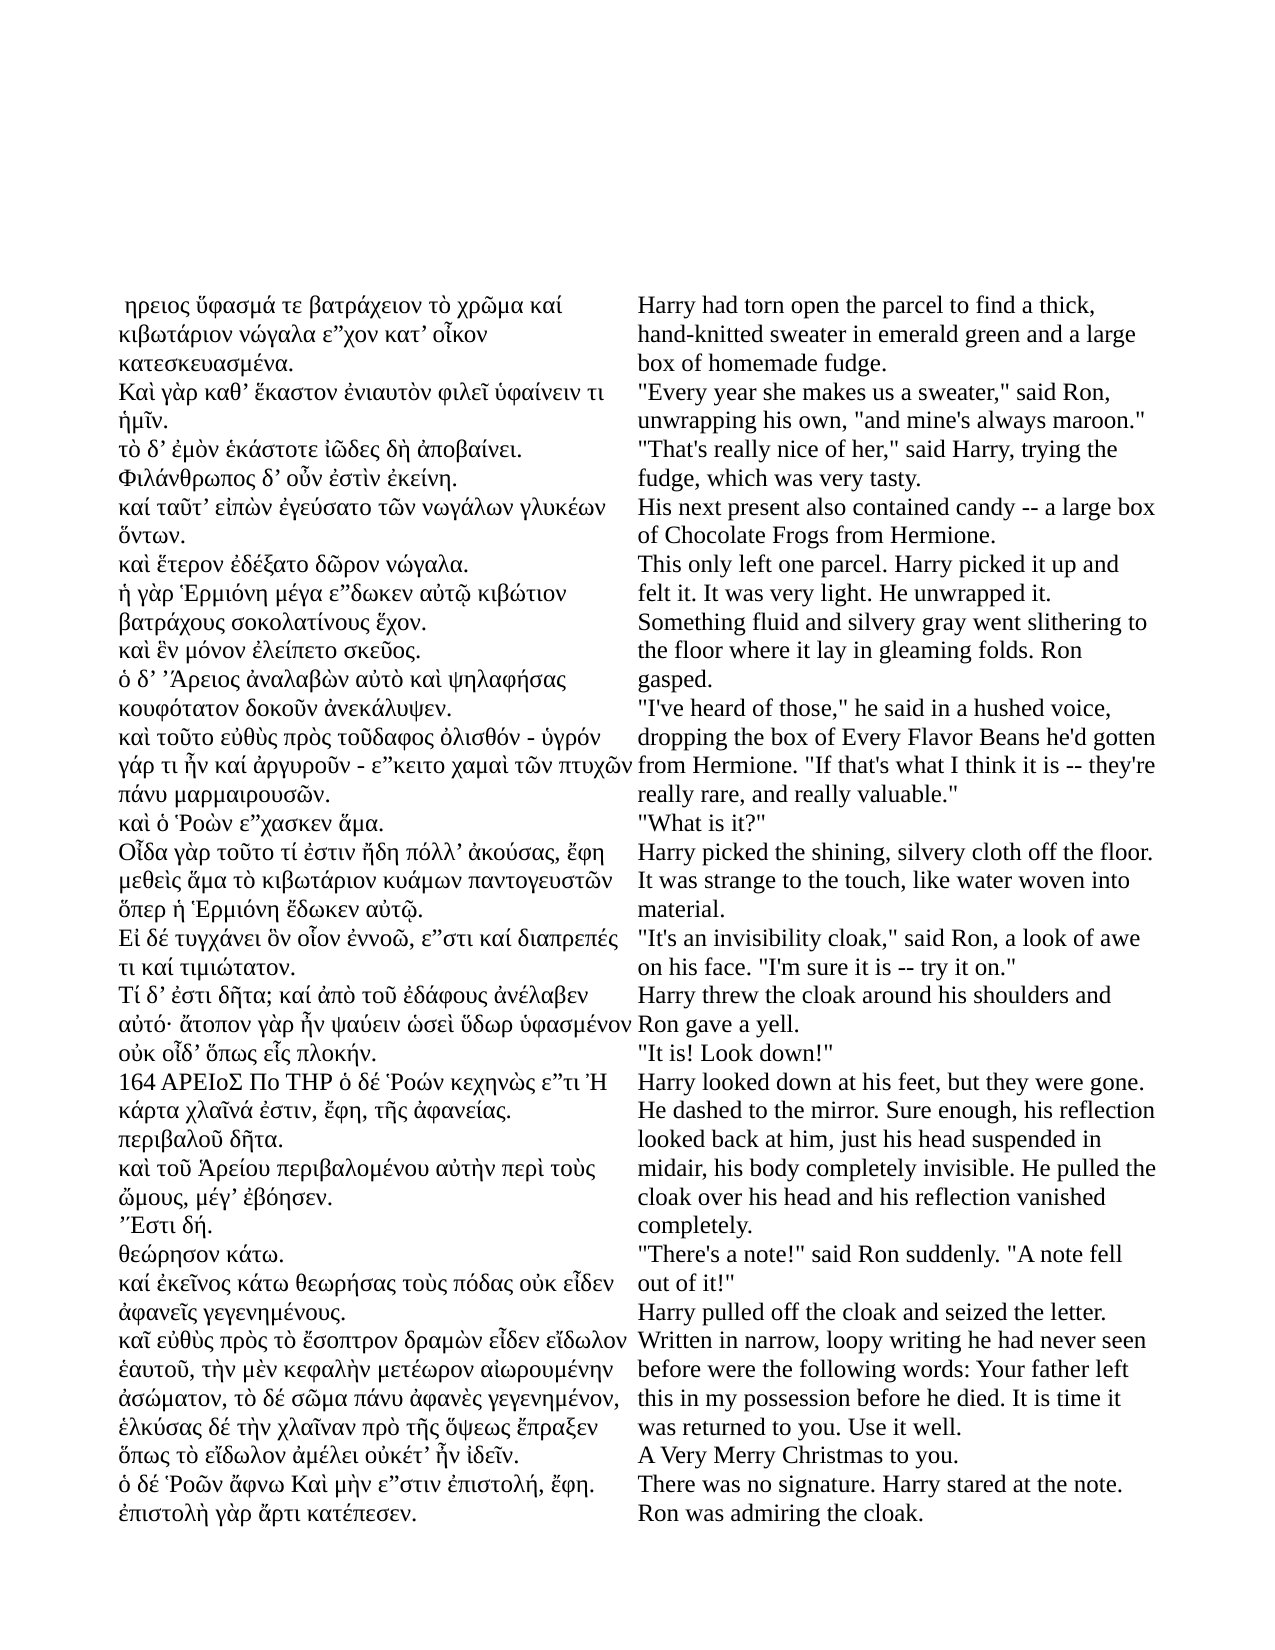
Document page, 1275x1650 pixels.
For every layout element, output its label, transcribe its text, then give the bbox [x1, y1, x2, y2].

table_cell [637, 176, 1157, 204]
table_cell [118, 176, 637, 204]
table_cell [118, 147, 637, 176]
table_cell [637, 118, 1157, 147]
table_cell [118, 118, 637, 147]
table_cell [637, 147, 1157, 176]
table_cell Harry had torn open the parcel to find a thick, hand-knitted sweater in emerald green and a large box of homemade fudge. "Every year she makes us a sweater," said Ron, unwrapping his own, "and mine's always maroon." "That's really nice of her," said Harry, trying the fudge, which was very tasty. His next present also contained candy -- a large box of Chocolate Frogs from Hermione. This only left one parcel. Harry picked it up and felt it. It was very light. He unwrapped it. Something fluid and silvery gray went slithering to the floor where it lay in gleaming folds. Ron gasped. "I've heard of those," he said in a hushed voice, dropping the box of Every Flavor Beans he'd gotten from Hermione. "If that's what I think it is -- they're really rare, and really valuable." "What is it?" Harry picked the shining, silvery cloth off the floor. It was strange to the touch, like water woven into material. "It's an invisibility cloak," said Ron, a look of awe on his face. "I'm sure it is -- try it on." Harry threw the cloak around his shoulders and Ron gave a yell. "It is! Look down!" Harry looked down at his feet, but they were gone. He dashed to the mirror. Sure enough, his reflection looked back at him, just his head suspended in midair, his body completely invisible. He pulled the cloak over his head and his reflection vanished completely. "There's a note!" said Ron suddenly. "A note fell out of it!" Harry pulled off the cloak and seized the letter. Written in narrow, loopy writing he had never seen before were the following words: Your father left this in my possession before he died. It is time it was returned to you. Use it well. A Very Merry Christmas to you. There was no signature. Harry stared at the note. Ron was admiring the cloak. [637, 204, 1157, 1527]
table_cell ηρειος ὕφασμά τε βατράχειον τὸ χρῶμα καί κιβωτάριον νώγαλα ε”χον κατ’ οἶκον κατεσκευασμένα. Καὶ γὰρ καθ’ ἕκαστον ἐνιαυτὸν φιλεῖ ὑφαίνειν τι ἡμῖν. τὸ δ’ ἐμὸν ἑκάστοτε ἰῶδες δὴ ἀποβαίνει. Φιλάνθρωπος δ’ οὖν ἐστὶν ἐκείνη. καί ταῦτ’ εἰπὼν ἐγεύσατο τῶν νωγάλων γλυκέων ὅντων. καὶ ἕτερον ἐδέξατο δῶρον νώγαλα. ἡ γὰρ Ἑρμιόνη μέγα ε”δωκεν αὐτῷ κιβώτιον βατράχους σοκολατίνους ἕχον. καὶ ἓν μόνον ἐλείπετο σκεῦος. ὁ δ’ ’Άρειος ἀναλαβὼν αὐτὸ καὶ ψηλαφήσας κουφότατον δοκοῦν ἀνεκάλυψεν. καὶ τοῦτο εὐθὺς πρὸς τοῦδαφος ὀλισθόν - ὑγρόν γάρ τι ἦν καί ἀργυροῦν - ε”κειτο χαμαὶ τῶν πτυχῶν πάνυ μαρμαιρουσῶν. καὶ ὁ Ῥοὼν ε”χασκεν ἅμα. Οἶδα γὰρ τοῦτο τί ἐστιν ἤδη πόλλ’ ἀκούσας, ἔφη μεθεὶς ἅμα τὸ κιβωτάριον κυάμων παντογευστῶν ὅπερ ἡ Ἑρμιόνη ἔδωκεν αὐτῷ. Εἰ δέ τυγχάνει ὃν οἷον ἐννοῶ, ε”στι καί διαπρεπές τι καί τιμιώτατον. Τί δ’ ἐστι δῆτα; καί ἀπὸ τοῦ ἐδάφους ἀνέλαβεν αὐτό· ἄτοπον γὰρ ἦν ψαύειν ὡσεὶ ὕδωρ ὑφασμένον οὐκ οἶδ’ ὅπως εἷς πλοκήν. 164 ΑΡΕΙοΣ Πο ΤΗΡ ὁ δέ Ῥοών κεχηνὼς ε”τι Ἠ κάρτα χλαῖνά ἐστιν, ἔφη, τῆς ἀφανείας. περιβαλοῦ δῆτα. καὶ τοῦ Ἁρείου περιβαλομένου αὐτὴν περὶ τοὺς ὤμους, μέγ’ ἐβόησεν. ’Έστι δή. θεώρησον κάτω. καί ἐκεῖνος κάτω θεωρήσας τοὺς πόδας οὐκ εἶδεν ἀφανεῖς γεγενημένους. καῖ εὐθὺς πρὸς τὸ ἔσοπτρον δραμὼν εἶδεν εἴδωλον ἑαυτοῦ, τὴν μὲν κεφαλὴν μετέωρον αἰωρουμένην ἀσώματον, τὸ δέ σῶμα πάνυ ἀφανὲς γεγενημένον, ἑλκύσας δέ τὴν χλαῖναν πρὸ τῆς ὅψεως ἔπραξεν ὅπως τὸ εἴδωλον ἀμέλει οὐκέτ’ ἦν ἰδεῖν. ὁ δέ Ῥοῶν ἄφνω Καὶ μὴν ε”στιν ἐπιστολή, ἔφη. ἐπιστολὴ γὰρ ἄρτι κατέπεσεν. [118, 204, 637, 1527]
